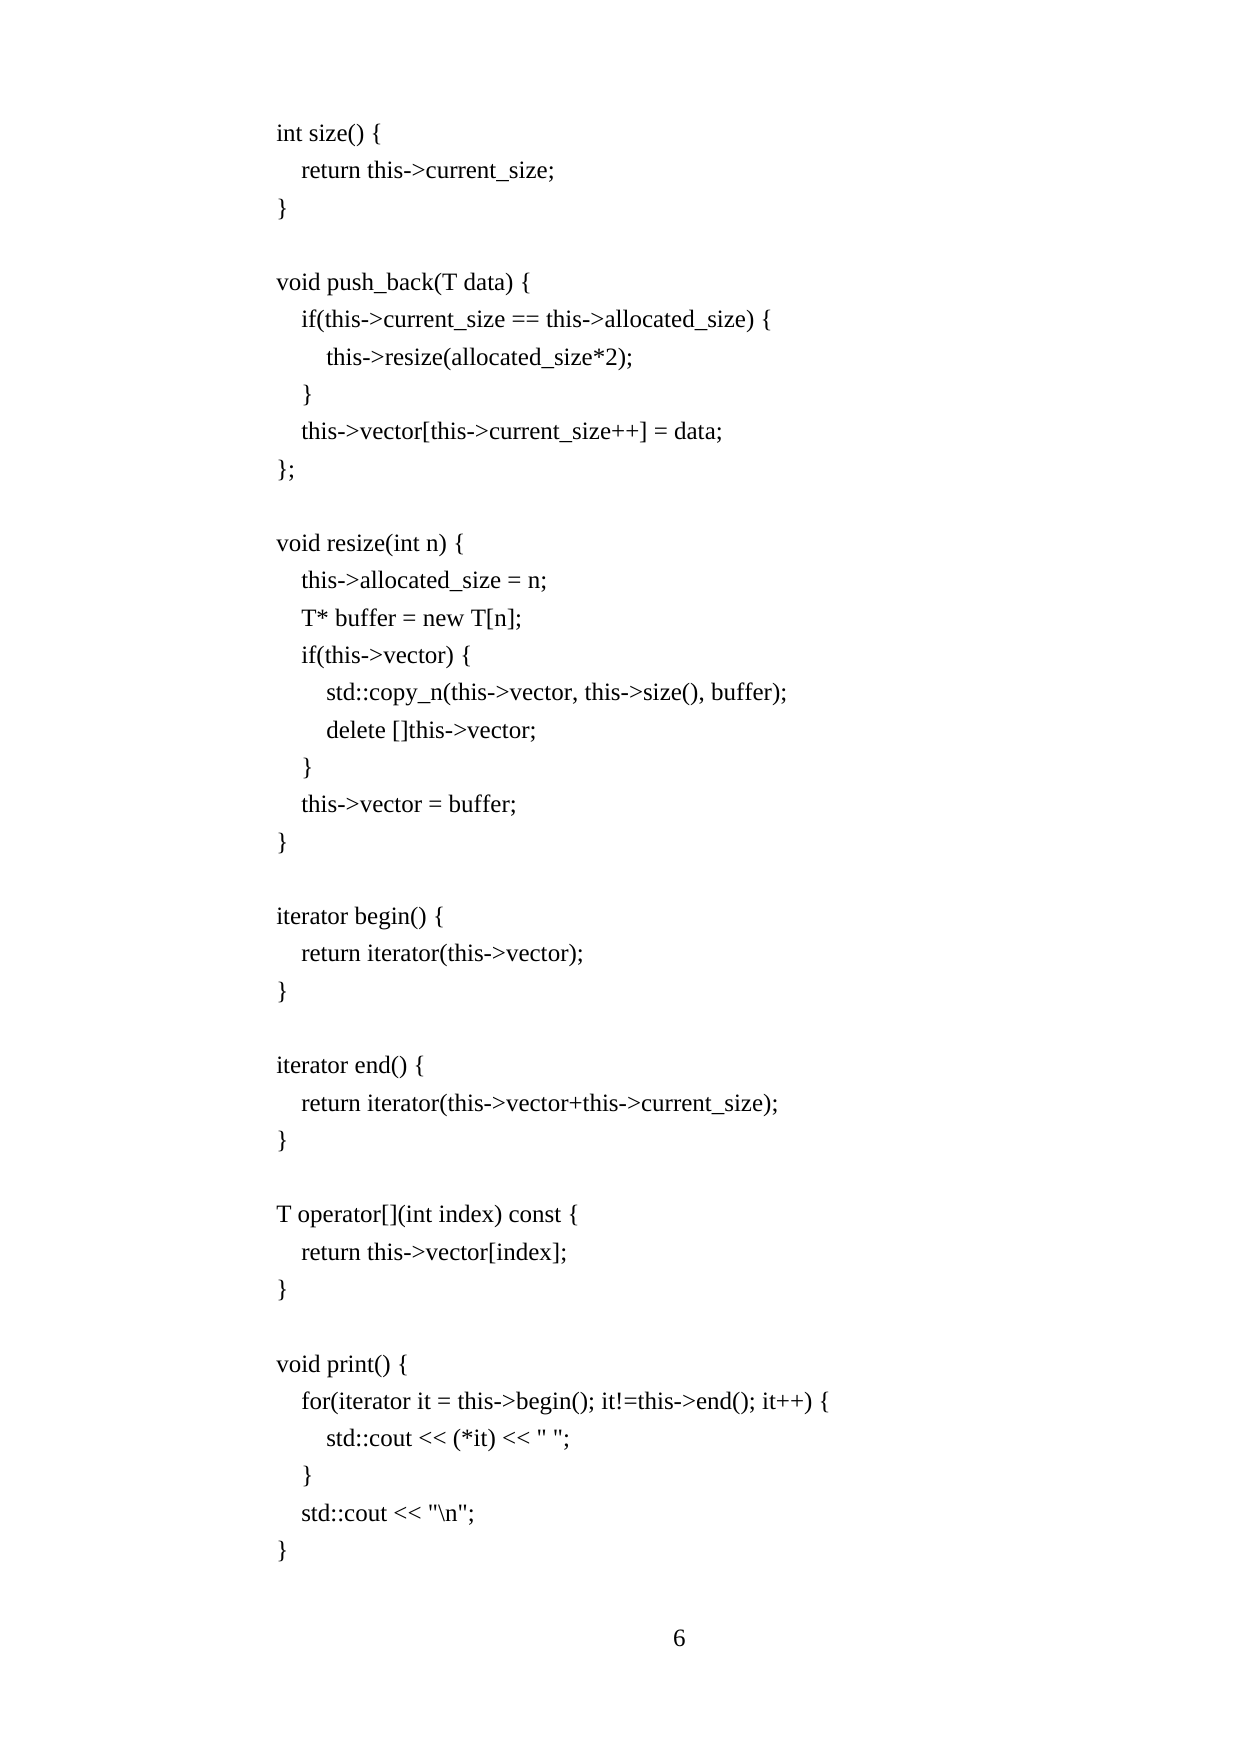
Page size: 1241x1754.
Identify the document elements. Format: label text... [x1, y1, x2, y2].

text return iterator(this->vector+this->current_size); [177, 1088, 1181, 1116]
text std::cout << "\n"; [177, 1498, 1181, 1527]
text T operator[](int index) const { [177, 1199, 1181, 1228]
text return this->vector[index]; [177, 1237, 1181, 1266]
text if(this->current_size == this->allocated_size) { [177, 304, 1181, 333]
text this->allocated_size = n; [177, 566, 1181, 594]
text } [177, 379, 1181, 408]
text this->resize(allocated_size*2); [177, 342, 1181, 371]
text this->vector[this->current_size++] = data; [177, 416, 1181, 445]
text } [177, 752, 1181, 781]
text iterator begin() { [177, 901, 1181, 930]
text iterator end() { [177, 1050, 1181, 1079]
text }; [177, 454, 1181, 482]
text T* buffer = new T[n]; [177, 603, 1181, 632]
text } [177, 1125, 1181, 1154]
text } [177, 827, 1181, 855]
text void resize(int n) { [177, 528, 1181, 557]
text } [177, 193, 1181, 221]
text if(this->vector) { [177, 640, 1181, 669]
text } [177, 1535, 1181, 1564]
text for(iterator it = this->begin(); it!=this->end(); it++) { [177, 1386, 1181, 1415]
text return iterator(this->vector); [177, 938, 1181, 967]
text this->vector = buffer; [177, 789, 1181, 818]
text return this->current_size; [177, 155, 1181, 184]
text int size() { [177, 118, 1181, 147]
text void push_back(T data) { [177, 267, 1181, 296]
text std::cout << (*it) << " "; [177, 1423, 1181, 1452]
text } [177, 1274, 1181, 1303]
text } [177, 1461, 1181, 1489]
text delete []this->vector; [177, 715, 1181, 743]
text } [177, 976, 1181, 1004]
text std::copy_n(this->vector, this->size(), buffer); [177, 677, 1181, 706]
text void print() { [177, 1349, 1181, 1377]
